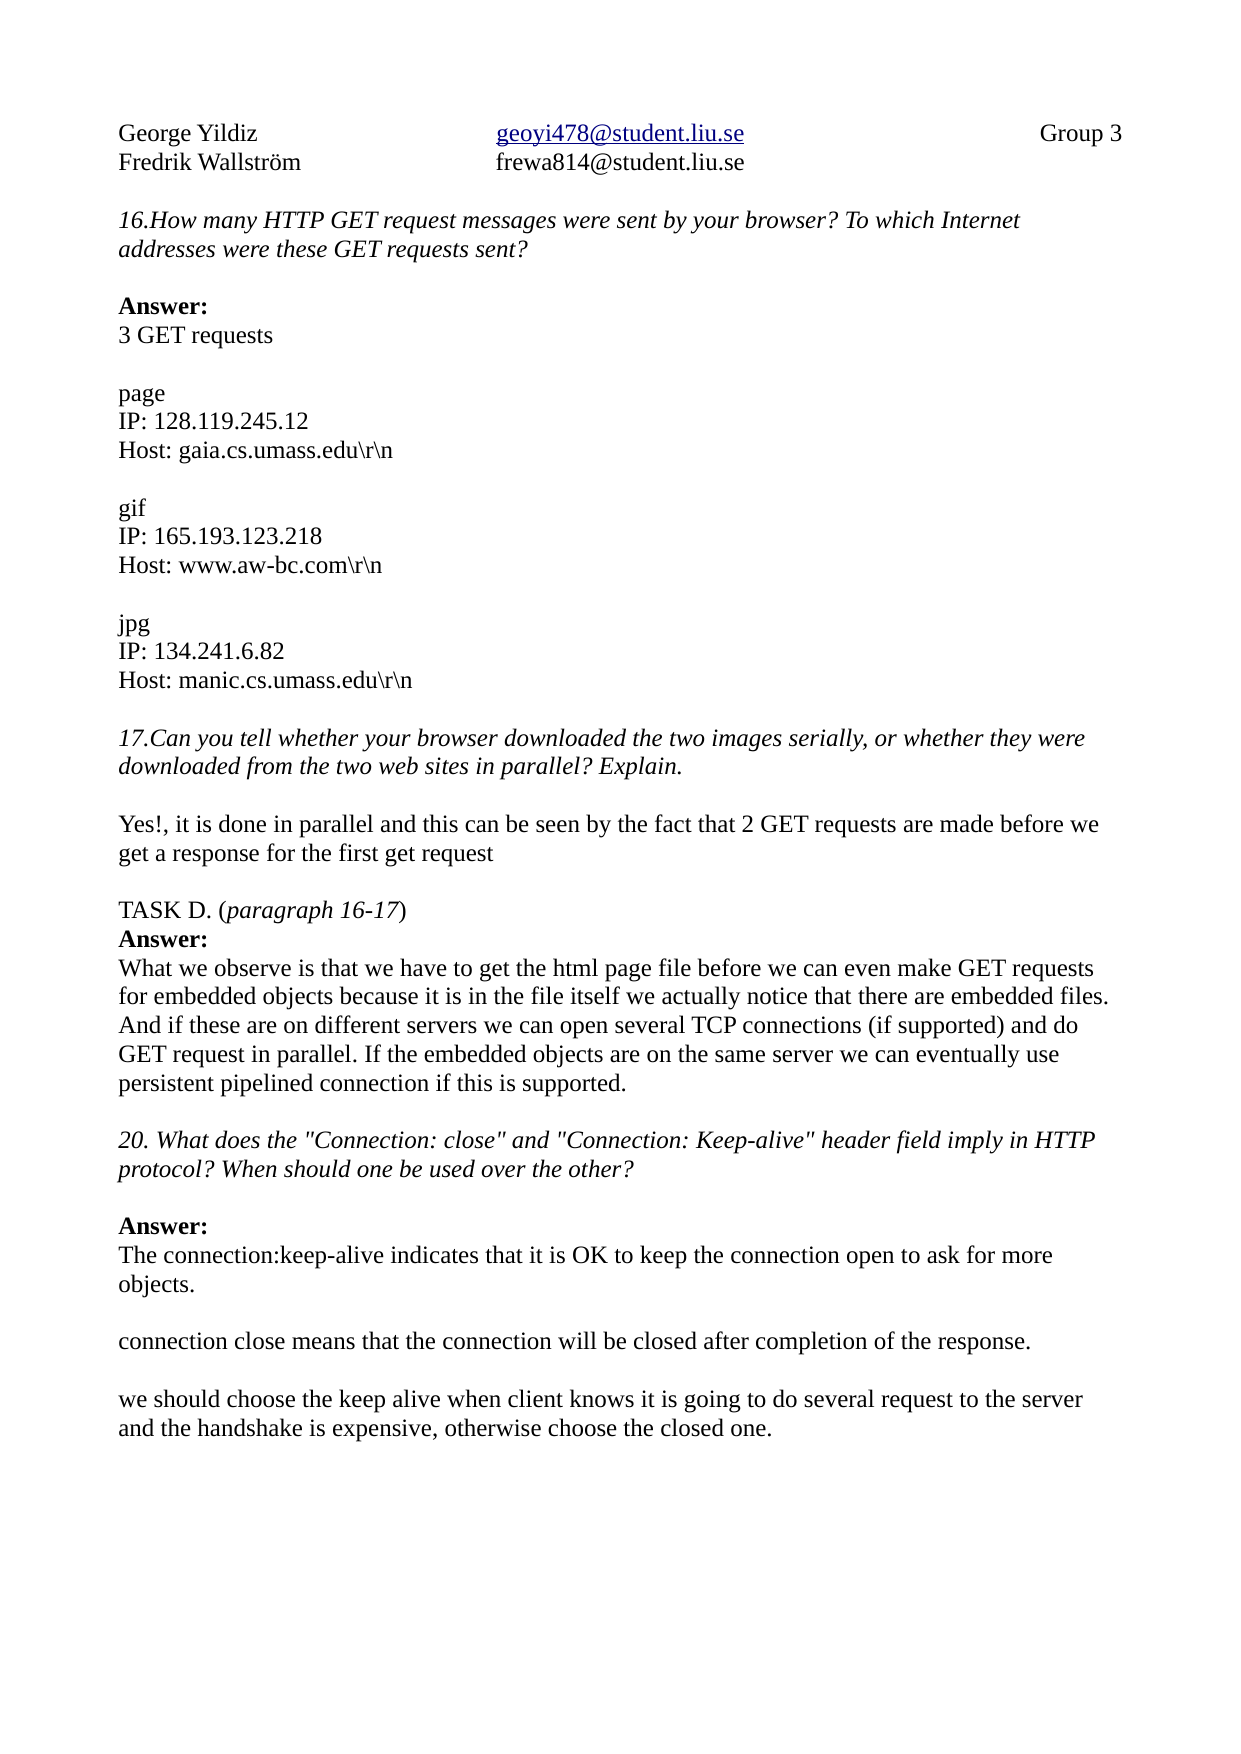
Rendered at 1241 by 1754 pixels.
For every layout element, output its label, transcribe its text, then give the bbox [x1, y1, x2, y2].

text Answer: [118, 291, 1122, 320]
text Host: manic.cs.umass.edu\r\n [118, 665, 1122, 694]
text gif [118, 493, 1122, 521]
text IP: 128.119.245.12 [118, 406, 1122, 435]
text Host: gaia.cs.umass.edu\r\n [118, 435, 1122, 464]
text Answer: [118, 1211, 1122, 1240]
text jpg [118, 608, 1122, 636]
text IP: 134.241.6.82 [118, 636, 1122, 665]
text Answer: [118, 924, 1122, 953]
text 16.How many HTTP GET request messages were sent by your browser? To which Internet addresses were these GET requests sent? [118, 205, 1122, 263]
text Yes!, it is done in parallel and this can be seen by the fact that 2 GET requests are made before we get a response for the first get request [118, 809, 1122, 866]
text The connection:keep-alive indicates that it is OK to keep the connection open to ask for more objects. [118, 1240, 1122, 1298]
text What we observe is that we have to get the html page file before we can even make GET requests for embedded objects because it is in the file itself we actually notice that there are embedded files. And if these are on different servers we can open several TCP connections (if supported) and do GET request in parallel. If the embedded objects are on the same server we can eventually use persistent pipelined connection if this is supported. [118, 953, 1122, 1096]
text we should choose the keep alive when client knows it is going to do several request to the server and the handshake is expensive, otherwise choose the closed one. [118, 1384, 1122, 1441]
text TASK D. (paragraph 16-17) [118, 895, 1122, 924]
text 3 GET requests [118, 320, 1122, 349]
text 17.Can you tell whether your browser downloaded the two images serially, or whether they were downloaded from the two web sites in parallel? Explain. [118, 723, 1122, 780]
text page [118, 378, 1122, 406]
text Host: www.aw-bc.com\r\n [118, 550, 1122, 579]
text 20. What does the "Connection: close" and "Connection: Keep-alive" header field imply in HTTP protocol? When should one be used over the other? [118, 1125, 1122, 1183]
text connection close means that the connection will be closed after completion of the response. [118, 1326, 1122, 1355]
text IP: 165.193.123.218 [118, 521, 1122, 550]
